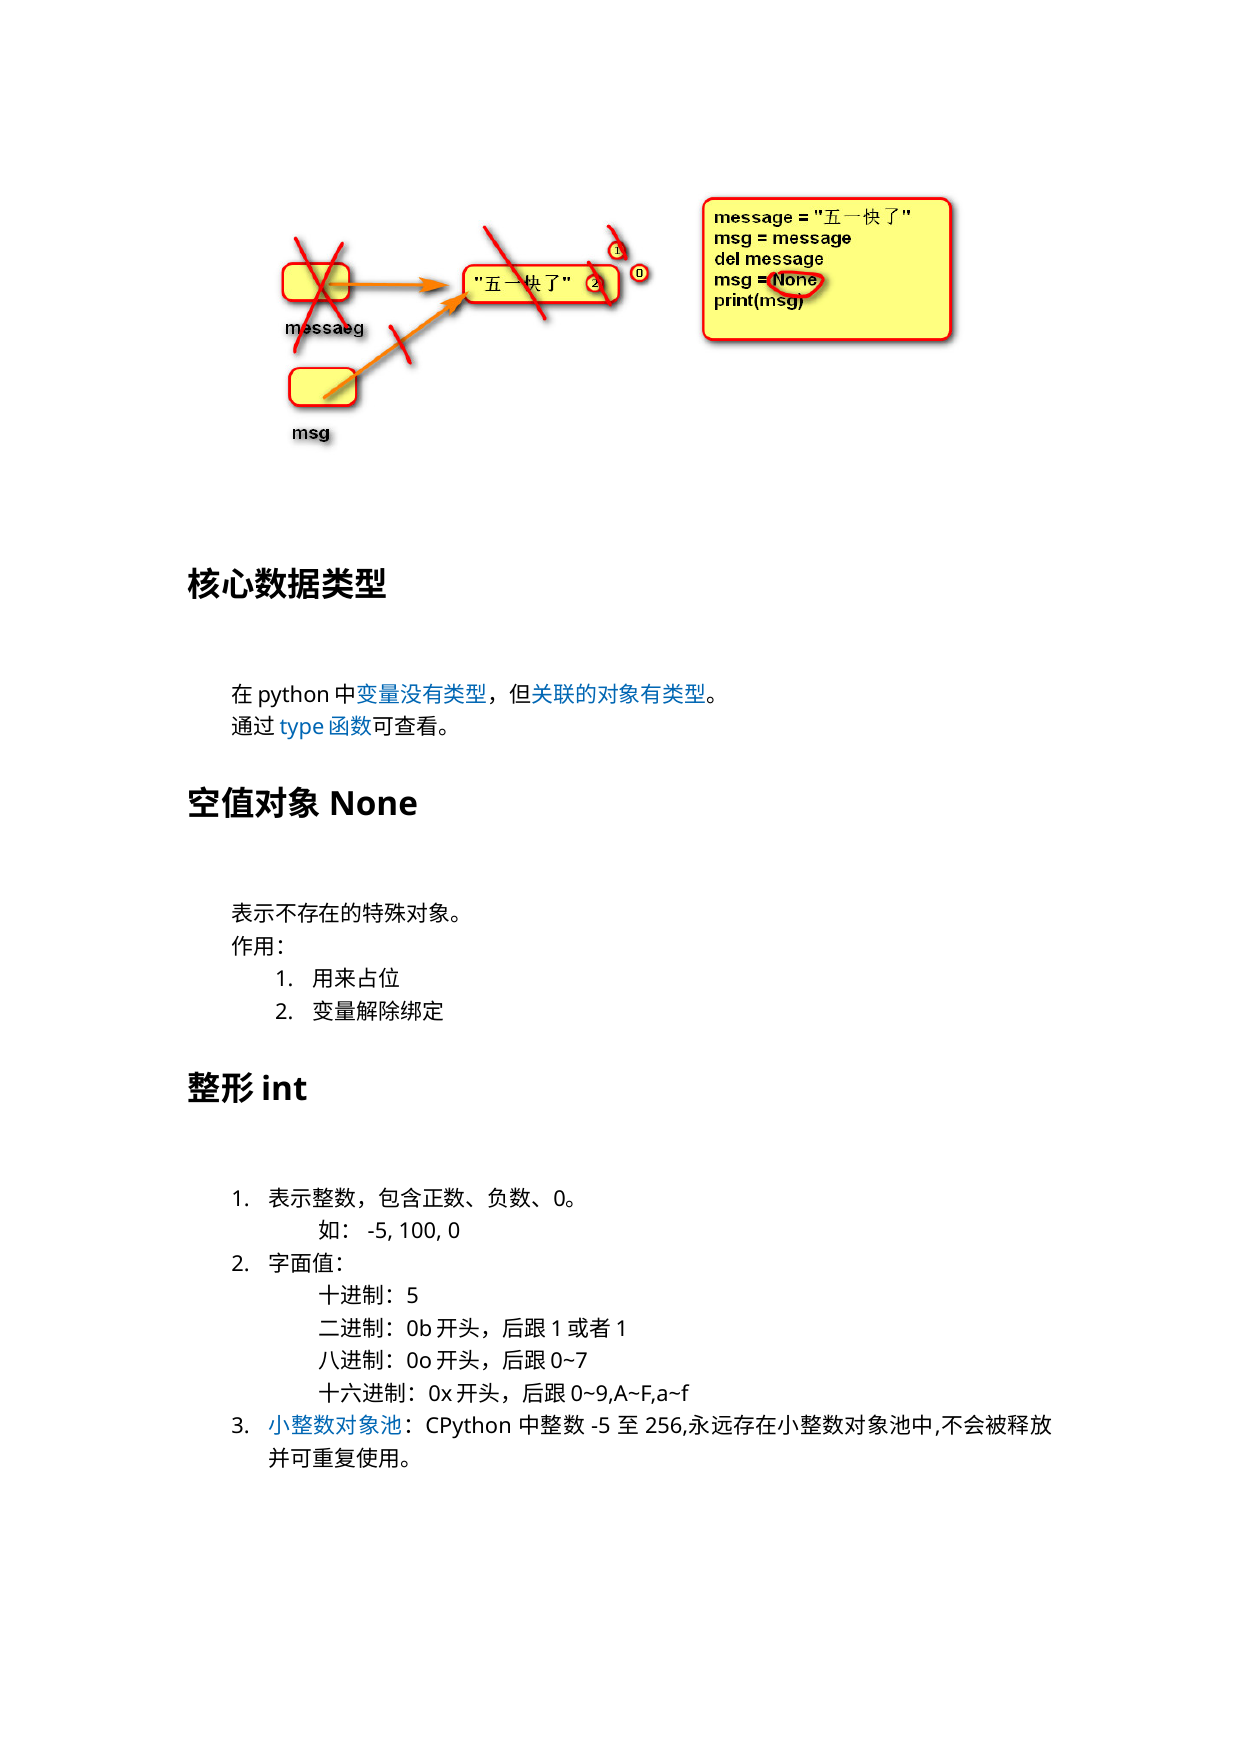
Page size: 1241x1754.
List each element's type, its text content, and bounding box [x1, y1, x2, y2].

text 表示不存在的特殊对象。 [187, 896, 1053, 928]
picture [250, 164, 991, 484]
list 变量解除绑定 [275, 993, 1053, 1026]
text 在python中变量没有类型，但关联的对象有类型。 [187, 677, 1053, 709]
list 用来占位 [275, 961, 1053, 993]
text 如： -5, 100, 0 [275, 1213, 1053, 1246]
text 十六进制：0x开头，后跟0~9,A~F,a~f [275, 1376, 1053, 1408]
subtitle 核心数据类型 [187, 549, 1053, 614]
text 二进制：0b开头，后跟1或者1 [275, 1311, 1053, 1343]
list 字面值： [231, 1246, 1053, 1278]
subtitle 整形int [187, 1053, 1053, 1118]
list 小整数对象池：CPython 中整数 -5 至 256,永远存在小整数对象池中,不会被释放并可重复使用。 [231, 1408, 1053, 1473]
text 八进制：0o开头，后跟0~7 [319, 1343, 1053, 1376]
subtitle 空值对象 None [187, 769, 1053, 834]
text 作用： [187, 928, 1053, 961]
list 表示整数，包含正数、负数、0。 [231, 1181, 1053, 1213]
text 通过type函数可查看。 [187, 709, 1053, 742]
text 十进制：5 [275, 1278, 1053, 1311]
